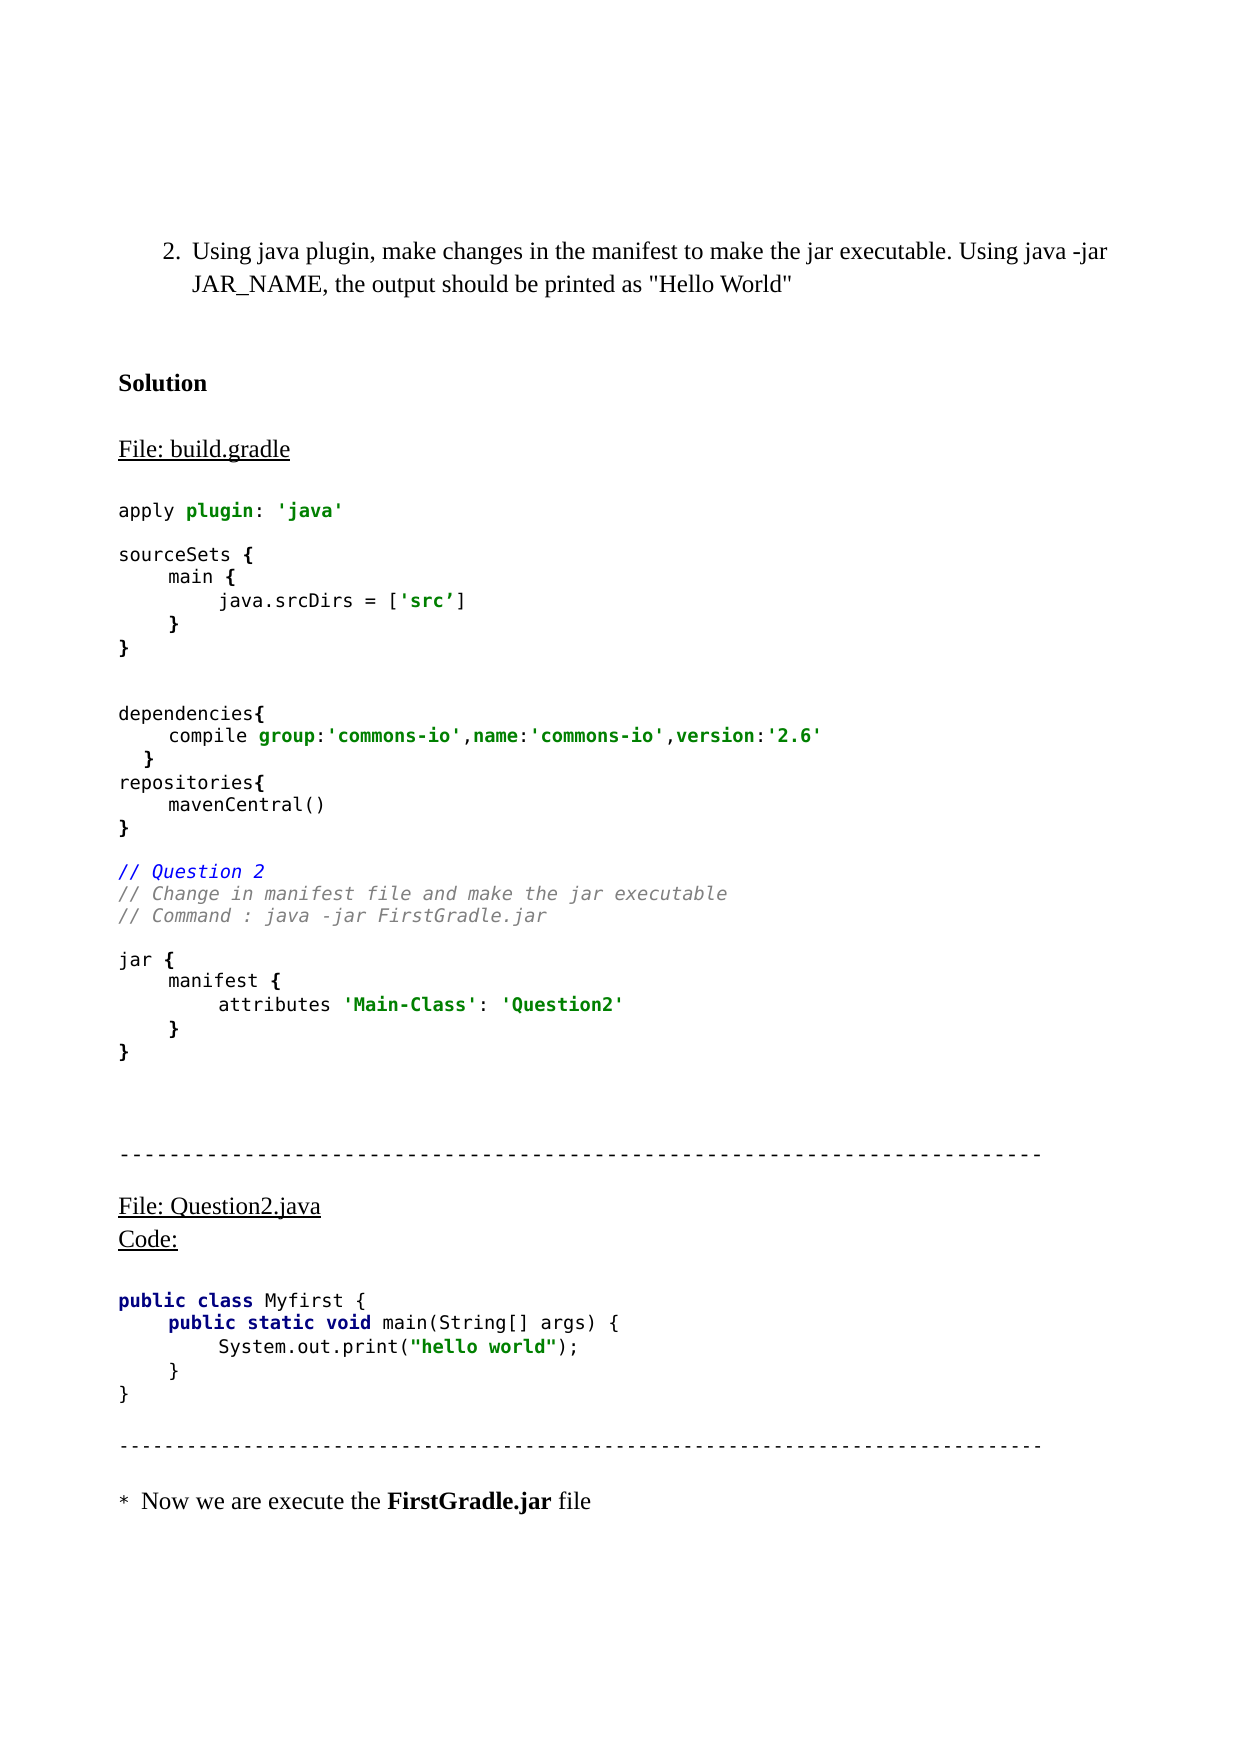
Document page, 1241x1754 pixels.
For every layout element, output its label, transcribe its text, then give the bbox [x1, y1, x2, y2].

text } [118, 1360, 1122, 1383]
text } [118, 817, 1122, 839]
text apply plugin: 'java' [118, 501, 1122, 522]
text manifest { [118, 971, 1122, 994]
text // Question 2 [118, 861, 1122, 883]
text } [118, 1018, 1122, 1041]
text Solution [118, 368, 1122, 397]
text repositories{ [118, 772, 1122, 794]
text main { [118, 566, 1122, 590]
text -------------------------------------------------------------------------- [118, 1144, 1122, 1168]
text ---------------------------------------------------------------------------------- [118, 1435, 1122, 1457]
text mavenCentral() [118, 794, 1122, 817]
text // Command : java -jar FirstGradle.jar [118, 905, 1122, 927]
text dependencies{ [118, 703, 1122, 724]
text public static void main(String[] args) { [118, 1312, 1122, 1336]
text compile group:'commons-io',name:'commons-io',version:'2.6' [118, 724, 1122, 748]
text } [118, 1383, 1122, 1405]
text File: Question2.java [118, 1191, 1122, 1220]
text } [118, 613, 1122, 637]
text attributes 'Main-Class': 'Question2' [118, 994, 1122, 1018]
text * Now we are execute the FirstGradle.jar file [118, 1486, 1122, 1515]
text jar { [118, 949, 1122, 971]
list Using java plugin, make changes in the manifest to make the jar executable. Using java -jar JAR_NAME, the output should be printed as "Hello World" [162, 236, 1122, 298]
text } [118, 637, 1122, 659]
text sourceSets { [118, 544, 1122, 566]
text } [118, 748, 1122, 772]
text java.srcDirs = ['src’] [118, 590, 1122, 613]
text File: build.gradle [118, 434, 1122, 463]
text } [118, 1041, 1122, 1063]
text // Change in manifest file and make the jar executable [118, 883, 1122, 905]
text System.out.print("hello world"); [118, 1336, 1122, 1360]
text Code: [118, 1224, 1122, 1253]
text public class Myfirst { [118, 1291, 1122, 1312]
